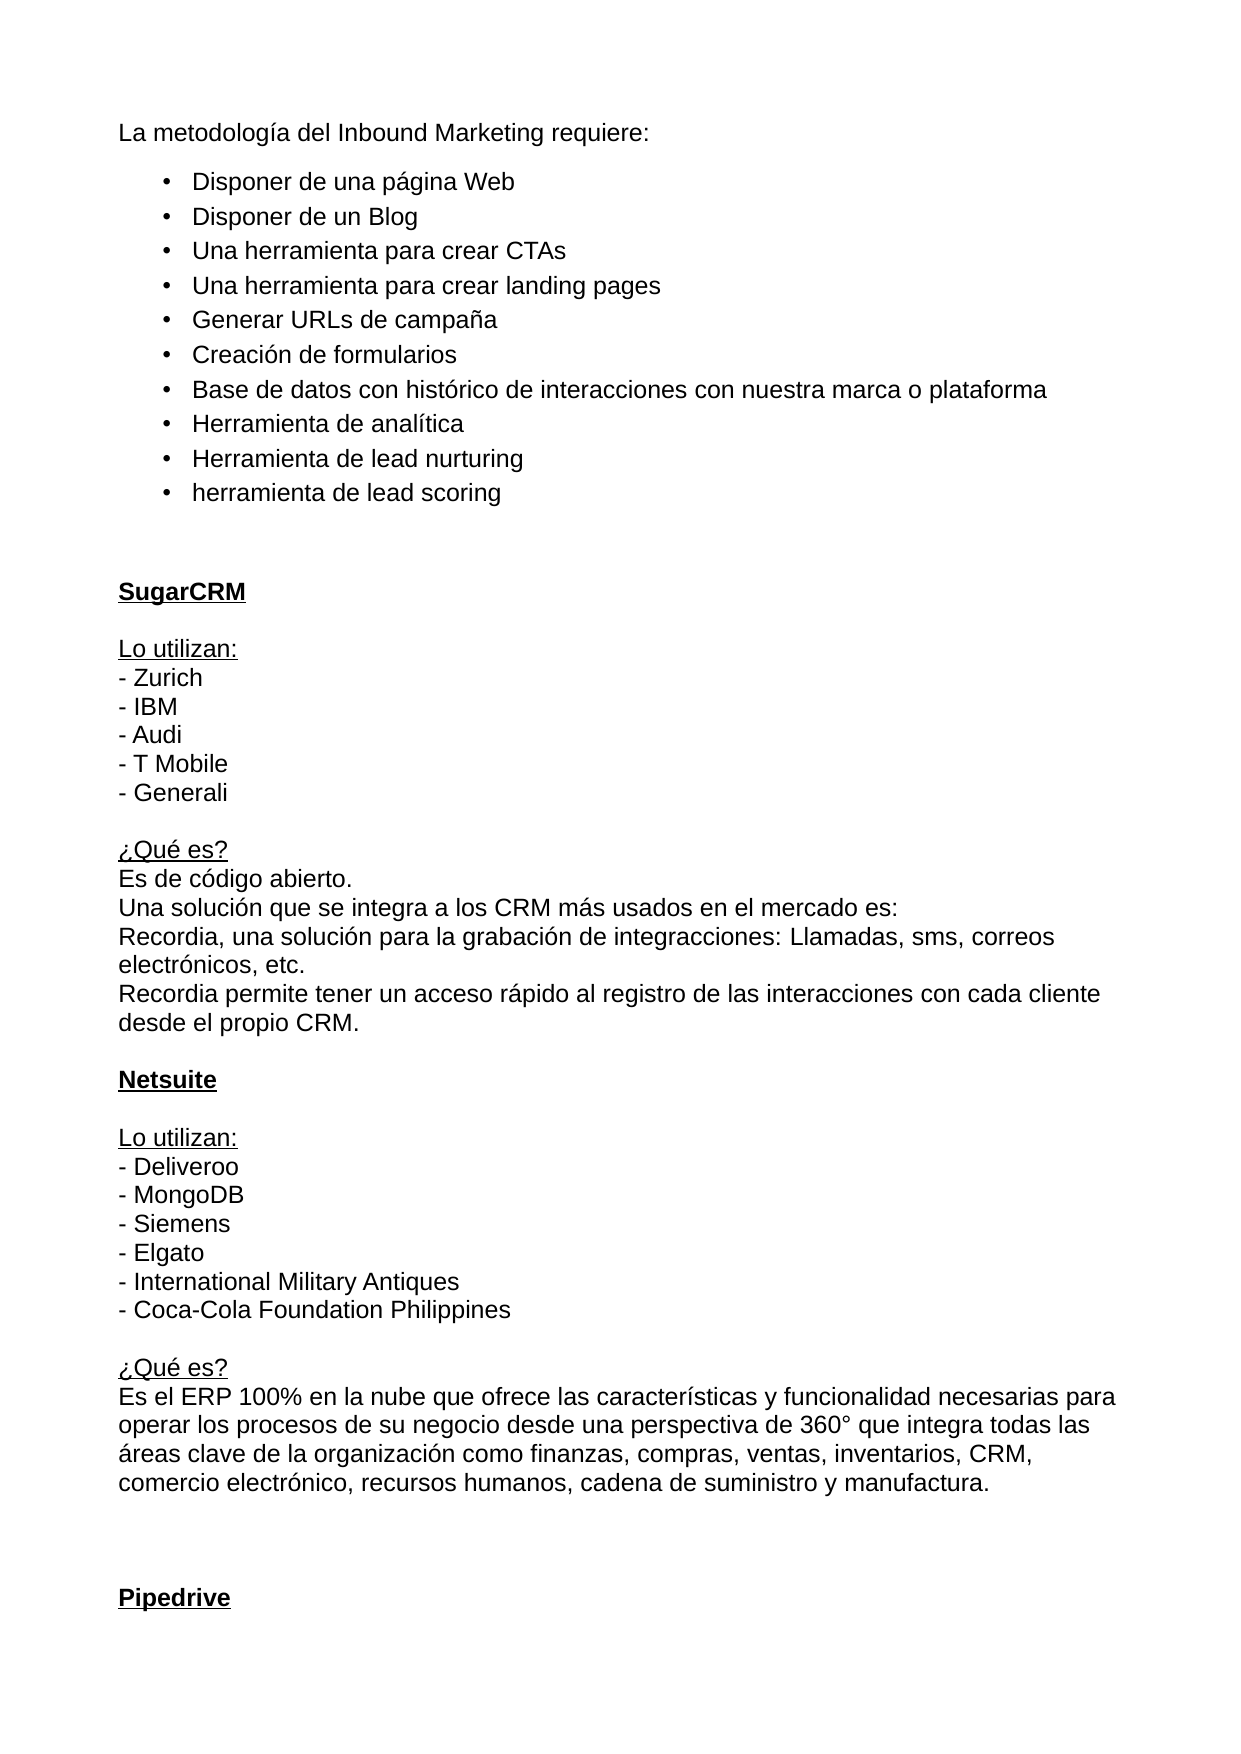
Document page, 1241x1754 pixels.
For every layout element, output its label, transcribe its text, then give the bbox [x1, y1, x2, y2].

text - Generali [118, 778, 1122, 807]
text ¿Qué es? [118, 1353, 1122, 1382]
list Generar URLs de campaña [162, 306, 1122, 334]
text - IBM [118, 692, 1122, 720]
text Es el ERP 100% en la nube que ofrece las características y funcionalidad necesarias para operar los procesos de su negocio desde una perspectiva de 360° que integra todas las áreas clave de la organización como finanzas, compras, ventas, inventarios, CRM, comercio electrónico, recursos humanos, cadena de suministro y manufactura. [118, 1382, 1122, 1497]
text Netsuite [118, 1065, 1122, 1094]
text - International Military Antiques [118, 1267, 1122, 1295]
text - MongoDB [118, 1180, 1122, 1209]
text Lo utilizan: [118, 634, 1122, 663]
text - Zurich [118, 663, 1122, 692]
list Herramienta de lead nurturing [162, 444, 1122, 473]
text SugarCRM [118, 577, 1122, 605]
text La metodología del Inbound Marketing requiere: [118, 118, 1122, 147]
text - Audi [118, 720, 1122, 749]
list Herramienta de analítica [162, 409, 1122, 438]
list Disponer de un Blog [162, 202, 1122, 231]
list Base de datos con histórico de interacciones con nuestra marca o plataforma [162, 375, 1122, 403]
text - Siemens [118, 1209, 1122, 1238]
text ¿Qué es? [118, 835, 1122, 864]
text Una solución que se integra a los CRM más usados en el mercado es: [118, 893, 1122, 922]
text - Deliveroo [118, 1152, 1122, 1180]
text Recordia permite tener un acceso rápido al registro de las interacciones con cada cliente desde el propio CRM. [118, 979, 1122, 1037]
list Creación de formularios [162, 340, 1122, 369]
text Recordia, una solución para la grabación de integracciones: Llamadas, sms, correos electrónicos, etc. [118, 922, 1122, 979]
list Una herramienta para crear CTAs [162, 236, 1122, 265]
text Es de código abierto. [118, 864, 1122, 893]
list Una herramienta para crear landing pages [162, 271, 1122, 300]
list herramienta de lead scoring [162, 478, 1122, 507]
text - Elgato [118, 1238, 1122, 1267]
text Lo utilizan: [118, 1123, 1122, 1152]
list Disponer de una página Web [162, 167, 1122, 196]
text Pipedrive [118, 1583, 1122, 1612]
text - Coca-Cola Foundation Philippines [118, 1295, 1122, 1324]
text - T Mobile [118, 749, 1122, 778]
